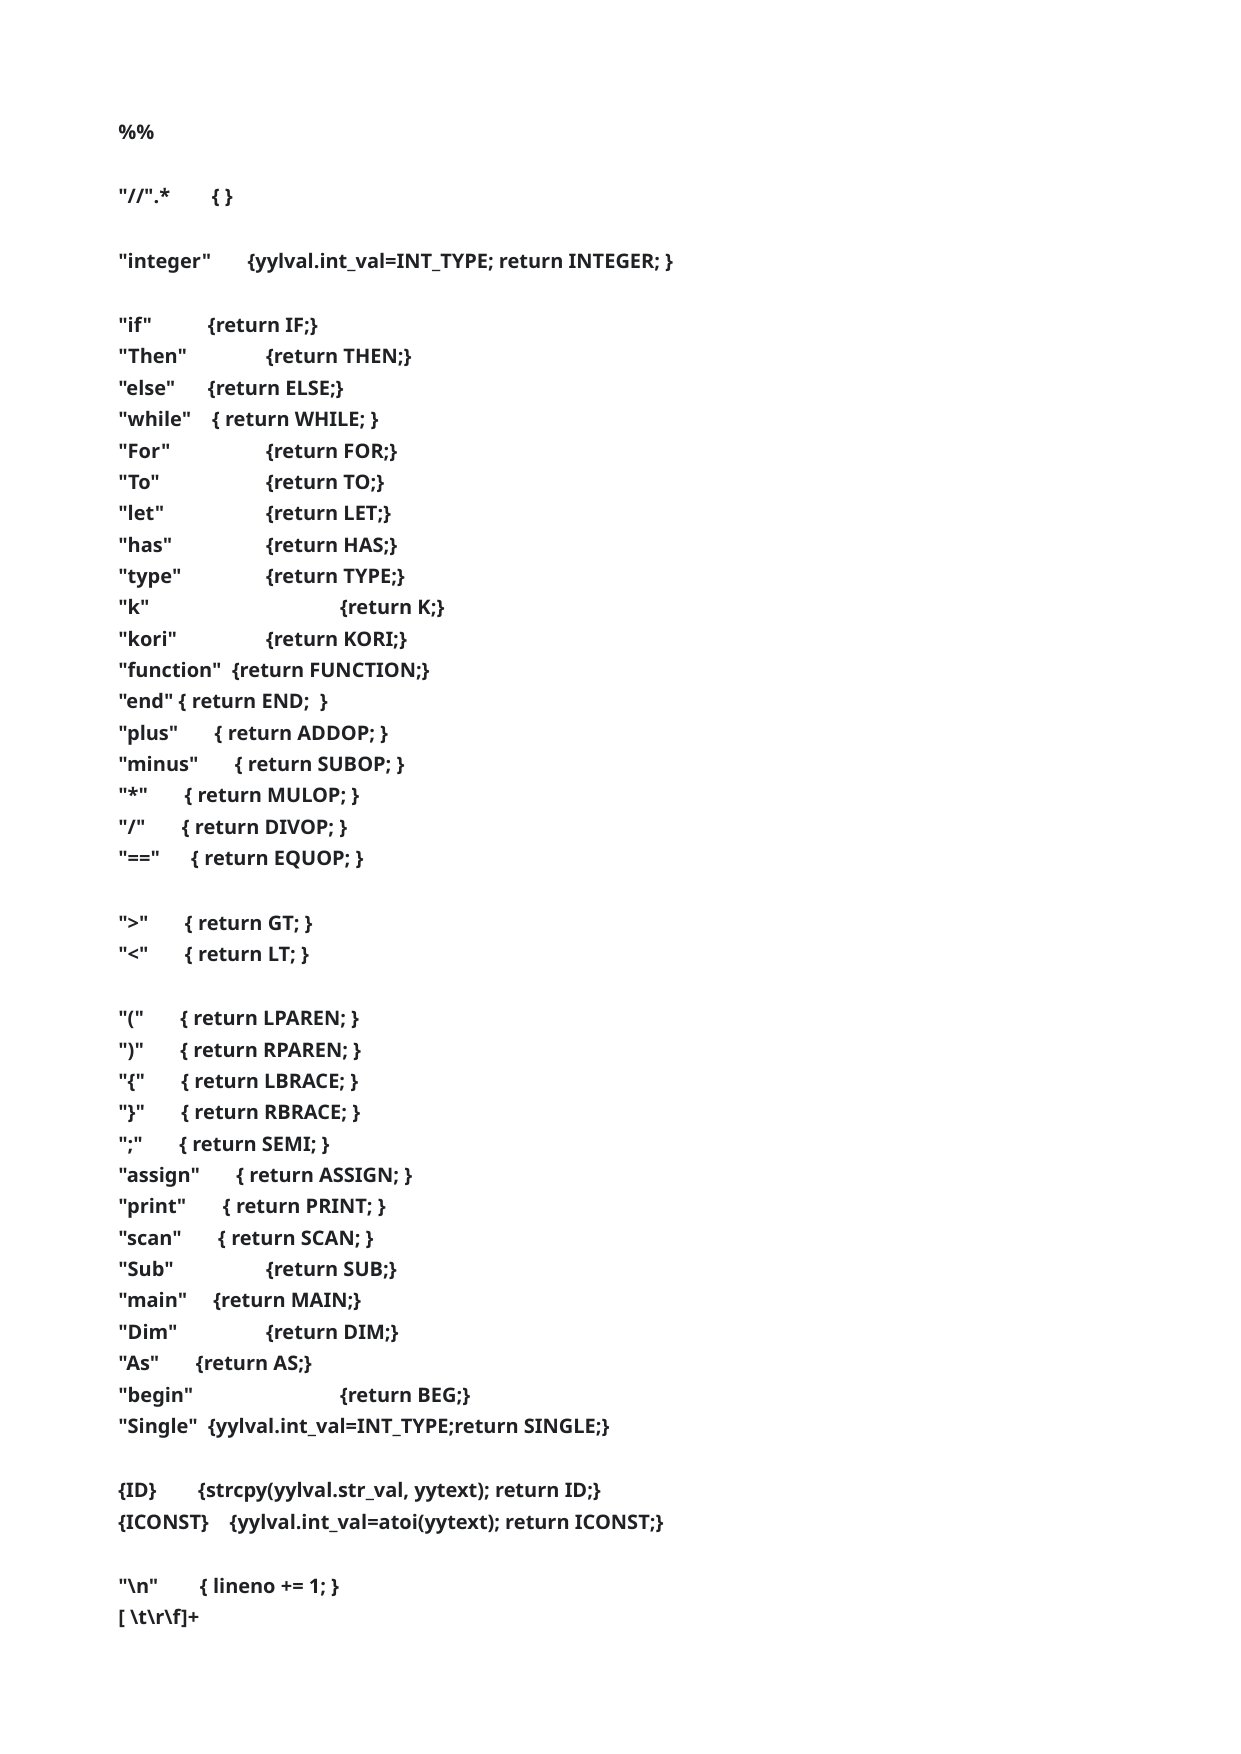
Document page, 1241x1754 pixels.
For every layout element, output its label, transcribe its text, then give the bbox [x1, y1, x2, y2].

text "Then" {return THEN;} [118, 343, 1122, 370]
text ">" { return GT; } [118, 909, 1122, 936]
text "assign" { return ASSIGN; } [118, 1161, 1122, 1188]
text "\n" { lineno += 1; } [118, 1572, 1122, 1599]
text %% [118, 118, 1122, 145]
text "k" {return K;} [118, 593, 1122, 621]
text ")" { return RPAREN; } [118, 1036, 1122, 1063]
text "}" { return RBRACE; } [118, 1098, 1122, 1126]
text "while" { return WHILE; } [118, 405, 1122, 433]
text "begin" {return BEG;} [118, 1381, 1122, 1408]
text "kori" {return KORI;} [118, 625, 1122, 652]
text "if" {return IF;} [118, 311, 1122, 338]
text {ICONST} {yylval.int_val=atoi(yytext); return ICONST;} [118, 1508, 1122, 1535]
text "type" {return TYPE;} [118, 562, 1122, 589]
text "*" { return MULOP; } [118, 782, 1122, 809]
text "Single" {yylval.int_val=INT_TYPE;return SINGLE;} [118, 1412, 1122, 1439]
text "To" {return TO;} [118, 468, 1122, 495]
text {ID} {strcpy(yylval.str_val, yytext); return ID;} [118, 1476, 1122, 1504]
text "/" { return DIVOP; } [118, 813, 1122, 840]
text "Dim" {return DIM;} [118, 1318, 1122, 1345]
text "Sub" {return SUB;} [118, 1255, 1122, 1282]
text "scan" { return SCAN; } [118, 1224, 1122, 1251]
text "<" { return LT; } [118, 940, 1122, 967]
text [ \t\r\f]+ [118, 1603, 1122, 1631]
text "print" { return PRINT; } [118, 1192, 1122, 1220]
text "end" { return END; } [118, 687, 1122, 715]
text "integer" {yylval.int_val=INT_TYPE; return INTEGER; } [118, 247, 1122, 274]
text "For" {return FOR;} [118, 437, 1122, 464]
text "has" {return HAS;} [118, 531, 1122, 558]
text "minus" { return SUBOP; } [118, 750, 1122, 777]
text "else" {return ELSE;} [118, 374, 1122, 401]
text "//".* { } [118, 182, 1122, 210]
text ";" { return SEMI; } [118, 1130, 1122, 1157]
text "{" { return LBRACE; } [118, 1067, 1122, 1094]
text "As" {return AS;} [118, 1349, 1122, 1377]
text "function" {return FUNCTION;} [118, 656, 1122, 683]
text "==" { return EQUOP; } [118, 844, 1122, 872]
text "main" {return MAIN;} [118, 1287, 1122, 1314]
text "let" {return LET;} [118, 499, 1122, 527]
text "plus" { return ADDOP; } [118, 719, 1122, 746]
text "(" { return LPAREN; } [118, 1004, 1122, 1032]
